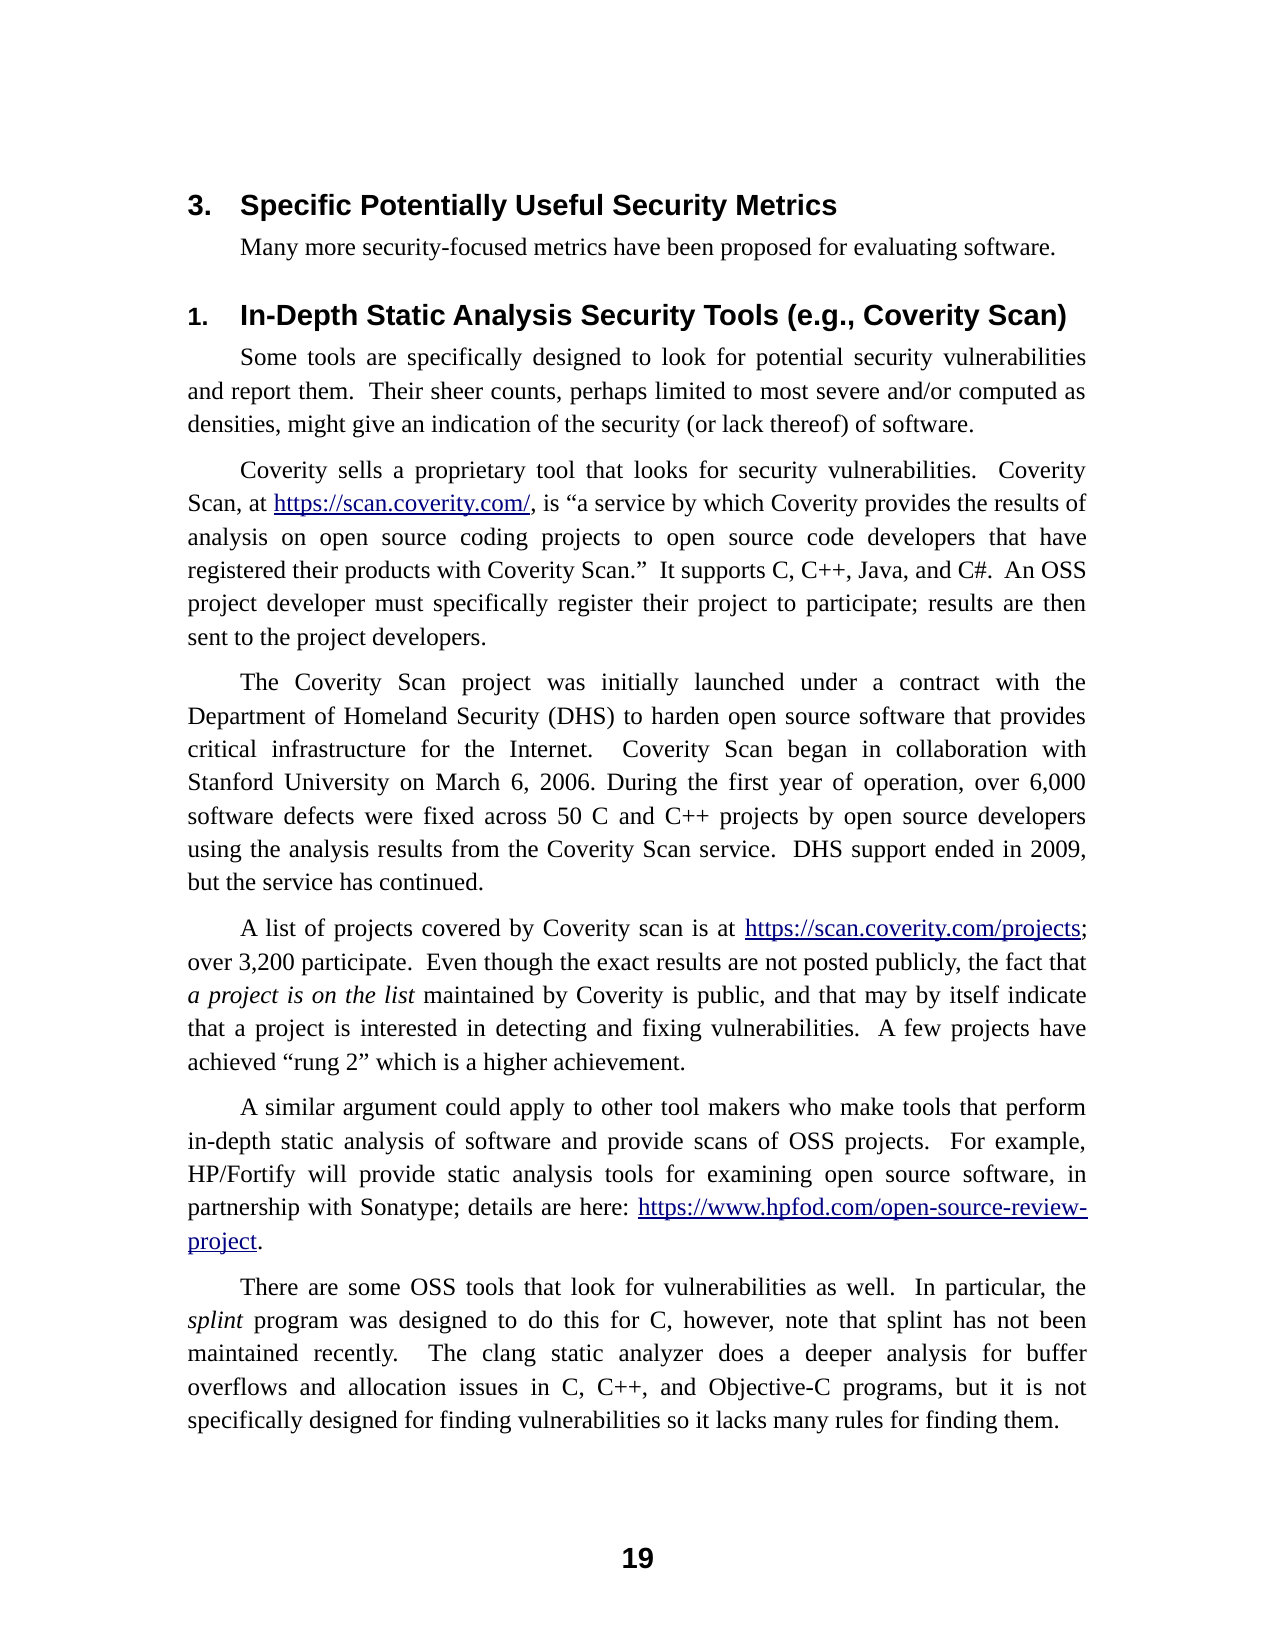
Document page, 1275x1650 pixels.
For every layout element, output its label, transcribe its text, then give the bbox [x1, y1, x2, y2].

text Coverity sells a proprietary tool that looks for security vulnerabilities. Coverity Scan, at https://scan.coverity.com/, is “a service by which Coverity provides the results of analysis on open source coding projects to open source code developers that have registered their products with Coverity Scan.” It supports C, C++, Java, and C#. An OSS project developer must specifically register their project to participate; results are then sent to the project developers. [187, 450, 1087, 650]
text The Coverity Scan project was initially launched under a contract with the Department of Homeland Security (DHS) to harden open source software that provides critical infrastructure for the Internet. Coverity Scan began in collaboration with Stanford University on March 6, 2006. During the first year of operation, over 6,000 software defects were fixed across 50 C and C++ projects by open source developers using the analysis results from the Coverity Scan service. DHS support ended in 2009, but the service has continued. [187, 663, 1087, 896]
subtitle Specific Potentially Useful Security Metrics [187, 187, 1087, 221]
text A list of projects covered by Coverity scan is at https://scan.coverity.com/projects; over 3,200 participate. Even though the exact results are not posted publicly, the fact that a project is on the list maintained by Coverity is public, and that may by itself indicate that a project is interested in detecting and fixing vulnerabilities. A few projects have achieved “rung 2” which is a higher achievement. [187, 909, 1087, 1075]
text There are some OSS tools that look for vulnerabilities as well. In particular, the splint program was designed to do this for C, however, note that splint has not been maintained recently. The clang static analyzer does a deeper analysis for buffer overflows and allocation issues in C, C++, and Objective-C programs, but it is not specifically designed for finding vulnerabilities so it lacks many rules for finding them. [187, 1267, 1087, 1434]
text Some tools are specifically designed to look for potential security vulnerabilities and report them. Their sheer counts, perhaps limited to most severe and/or computed as densities, might give an indication of the security (or lack thereof) of software. [187, 338, 1087, 438]
text Many more security-focused metrics have been proposed for evaluating software. [187, 227, 1087, 261]
subtitle In-Depth Static Analysis Security Tools (e.g., Coverity Scan) [187, 298, 1087, 332]
text A similar argument could apply to other tool makers who make tools that perform in-depth static analysis of software and provide scans of OSS projects. For example, HP/Fortify will provide static analysis tools for examining open source software, in partnership with Sonatype; details are here: https://www.hpfod.com/open-source-review-project. [187, 1088, 1087, 1254]
